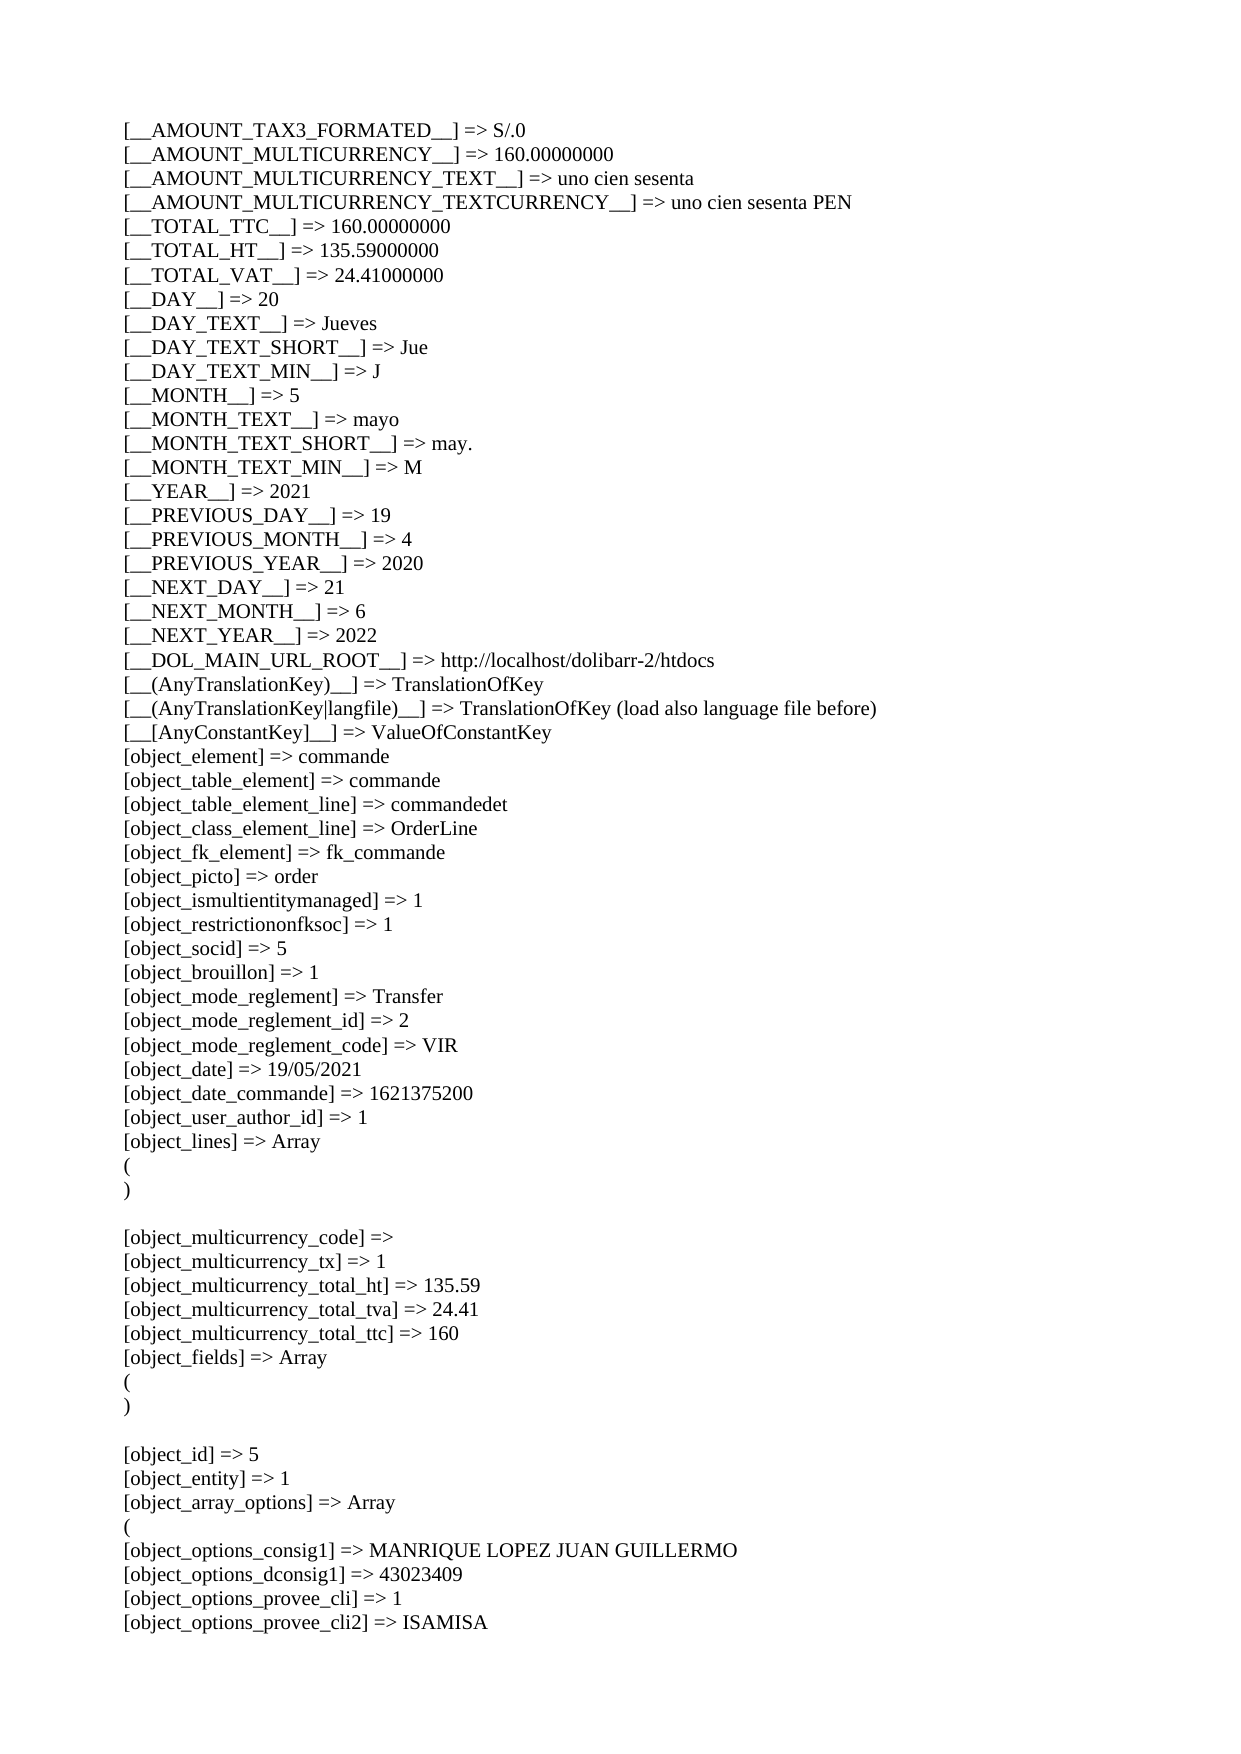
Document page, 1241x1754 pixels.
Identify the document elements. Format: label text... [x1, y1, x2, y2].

text [__AMOUNT_TAX3_FORMATED__] => S/.0 [__AMOUNT_MULTICURRENCY__] => 160.00000000 [__AMOUNT_MULTICURRENCY_TEXT__] => uno cien sesenta [__AMOUNT_MULTICURRENCY_TEXTCURRENCY__] => uno cien sesenta PEN [__TOTAL_TTC__] => 160.00000000 [__TOTAL_HT__] => 135.59000000 [__TOTAL_VAT__] => 24.41000000 [__DAY__] => 20 [__DAY_TEXT__] => Jueves [__DAY_TEXT_SHORT__] => Jue [__DAY_TEXT_MIN__] => J [__MONTH__] => 5 [__MONTH_TEXT__] => mayo [__MONTH_TEXT_SHORT__] => may. [__MONTH_TEXT_MIN__] => M [__YEAR__] => 2021 [__PREVIOUS_DAY__] => 19 [__PREVIOUS_MONTH__] => 4 [__PREVIOUS_YEAR__] => 2020 [__NEXT_DAY__] => 21 [__NEXT_MONTH__] => 6 [__NEXT_YEAR__] => 2022 [__DOL_MAIN_URL_ROOT__] => http://localhost/dolibarr-2/htdocs [__(AnyTranslationKey)__] => TranslationOfKey [__(AnyTranslationKey|langfile)__] => TranslationOfKey (load also language file before) [__[AnyConstantKey]__] => ValueOfConstantKey [object_element] => commande [object_table_element] => commande [object_table_element_line] => commandedet [object_class_element_line] => OrderLine [object_fk_element] => fk_commande [object_picto] => order [object_ismultientitymanaged] => 1 [object_restrictiononfksoc] => 1 [object_socid] => 5 [object_brouillon] => 1 [object_mode_reglement] => Transfer [object_mode_reglement_id] => 2 [object_mode_reglement_code] => VIR [object_date] => 19/05/2021 [object_date_commande] => 1621375200 [object_user_author_id] => 1 [object_lines] => Array ( ) [object_multicurrency_code] => [object_multicurrency_tx] => 1 [object_multicurrency_total_ht] => 135.59 [object_multicurrency_total_tva] => 24.41 [object_multicurrency_total_ttc] => 160 [object_fields] => Array ( ) [object_id] => 5 [object_entity] => 1 [object_array_options] => Array ( [object_options_consig1] => MANRIQUE LOPEZ JUAN GUILLERMO [object_options_dconsig1] => 43023409 [object_options_provee_cli] => 1 [object_options_provee_cli2] => ISAMISA [118, 118, 1122, 1634]
